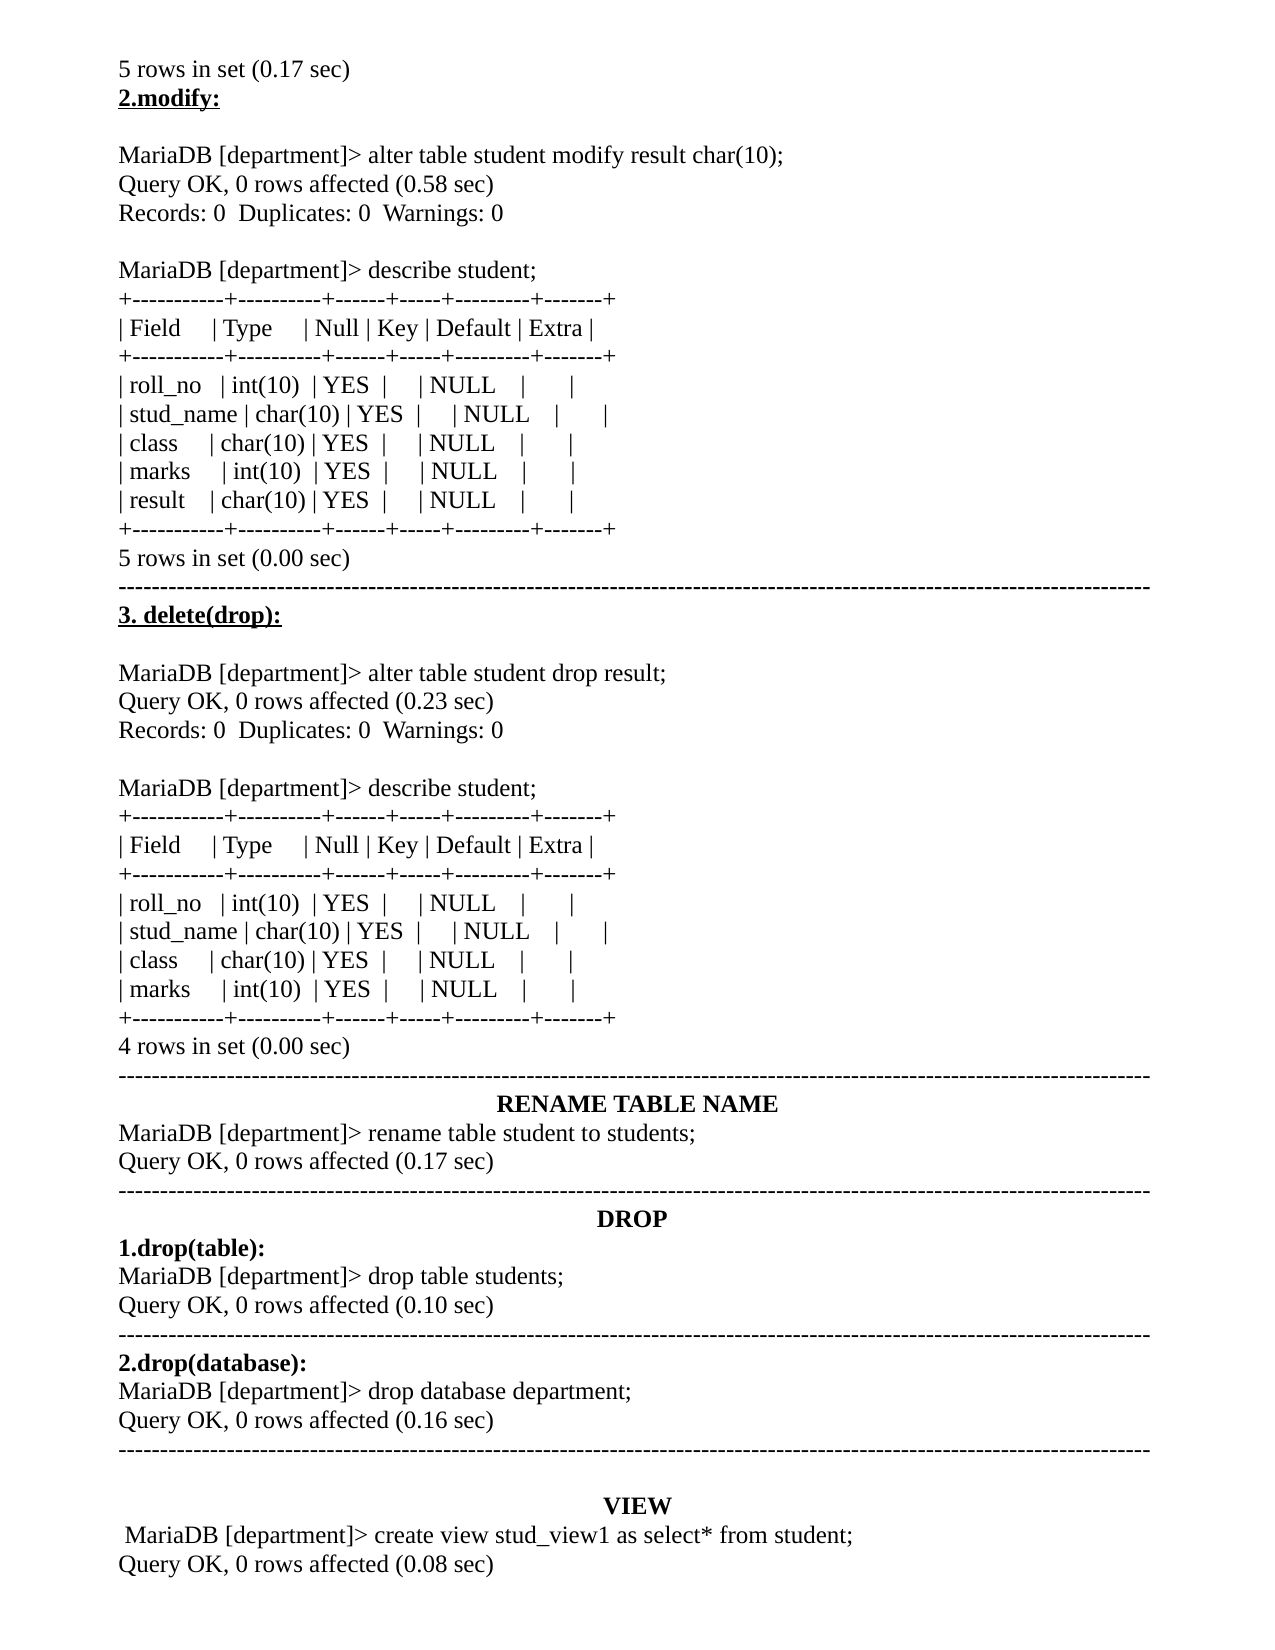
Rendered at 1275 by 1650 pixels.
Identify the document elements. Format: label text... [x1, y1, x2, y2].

text MariaDB [department]> describe student; [118, 773, 1157, 801]
text MariaDB [department]> rename table student to students; [118, 1118, 1157, 1146]
text | roll_no | int(10) | YES | | NULL | | [118, 370, 1157, 399]
text +-----------+----------+------+-----+---------+-------+ [118, 801, 1157, 830]
text RENAME TABLE NAME [118, 1089, 1157, 1118]
text MariaDB [department]> drop table students; [118, 1261, 1157, 1290]
text 2.drop(database): [118, 1348, 1157, 1376]
text 3. delete(drop): [118, 600, 1157, 629]
text Records: 0 Duplicates: 0 Warnings: 0 [118, 198, 1157, 226]
text | roll_no | int(10) | YES | | NULL | | [118, 888, 1157, 916]
text DROP [118, 1204, 1157, 1233]
text | result | char(10) | YES | | NULL | | [118, 485, 1157, 514]
text +-----------+----------+------+-----+---------+-------+ [118, 1003, 1157, 1031]
text +-----------+----------+------+-----+---------+-------+ [118, 284, 1157, 313]
text | stud_name | char(10) | YES | | NULL | | [118, 399, 1157, 428]
text Query OK, 0 rows affected (0.08 sec) [118, 1549, 1157, 1578]
text | class | char(10) | YES | | NULL | | [118, 428, 1157, 456]
text 4 rows in set (0.00 sec) [118, 1031, 1157, 1060]
text 5 rows in set (0.00 sec) [118, 543, 1157, 571]
text 1.drop(table): [118, 1233, 1157, 1261]
text | class | char(10) | YES | | NULL | | [118, 945, 1157, 974]
text 2.modify: [118, 83, 1157, 111]
text Query OK, 0 rows affected (0.17 sec) [118, 1146, 1157, 1175]
text Query OK, 0 rows affected (0.16 sec) [118, 1405, 1157, 1434]
text +-----------+----------+------+-----+---------+-------+ [118, 859, 1157, 888]
text +-----------+----------+------+-----+---------+-------+ [118, 514, 1157, 543]
text | marks | int(10) | YES | | NULL | | [118, 974, 1157, 1003]
text MariaDB [department]> describe student; [118, 255, 1157, 284]
text ---------------------------------------------------------------------------------------------------------------------------- [118, 571, 1157, 600]
text MariaDB [department]> create view stud_view1 as select* from student; [118, 1520, 1157, 1549]
text Query OK, 0 rows affected (0.58 sec) [118, 169, 1157, 198]
text ---------------------------------------------------------------------------------------------------------------------------- [118, 1060, 1157, 1089]
text MariaDB [department]> alter table student drop result; [118, 658, 1157, 686]
text | Field | Type | Null | Key | Default | Extra | [118, 313, 1157, 341]
text ---------------------------------------------------------------------------------------------------------------------------- [118, 1434, 1157, 1463]
text Query OK, 0 rows affected (0.10 sec) [118, 1290, 1157, 1319]
text | stud_name | char(10) | YES | | NULL | | [118, 916, 1157, 945]
text Records: 0 Duplicates: 0 Warnings: 0 [118, 715, 1157, 744]
text +-----------+----------+------+-----+---------+-------+ [118, 341, 1157, 370]
text | marks | int(10) | YES | | NULL | | [118, 456, 1157, 485]
text VIEW [118, 1491, 1157, 1520]
text ---------------------------------------------------------------------------------------------------------------------------- [118, 1319, 1157, 1348]
text ---------------------------------------------------------------------------------------------------------------------------- [118, 1175, 1157, 1204]
text Query OK, 0 rows affected (0.23 sec) [118, 686, 1157, 715]
text MariaDB [department]> drop database department; [118, 1376, 1157, 1405]
text | Field | Type | Null | Key | Default | Extra | [118, 830, 1157, 859]
text MariaDB [department]> alter table student modify result char(10); [118, 140, 1157, 169]
text 5 rows in set (0.17 sec) [118, 54, 1157, 83]
